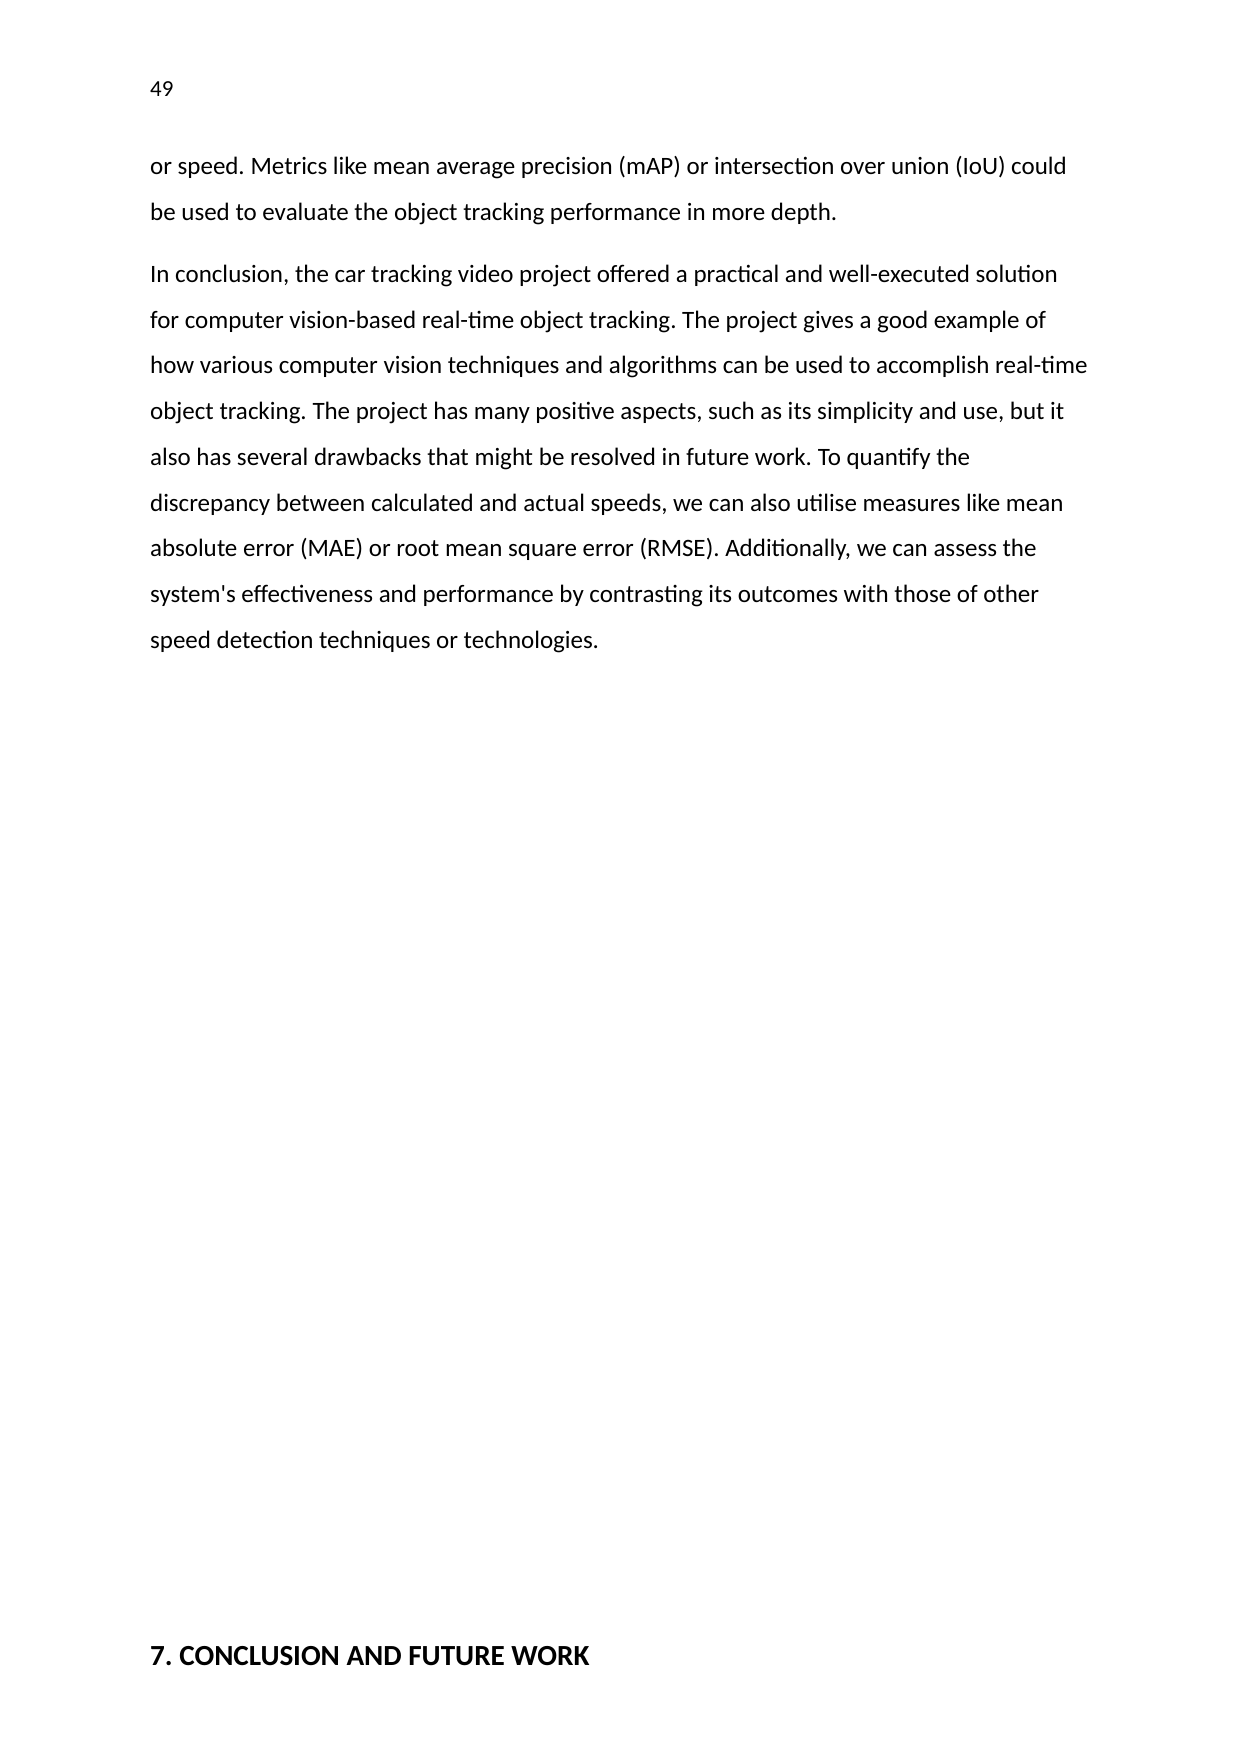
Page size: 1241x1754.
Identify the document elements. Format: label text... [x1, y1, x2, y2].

text 7. CONCLUSION AND FUTURE WORK [150, 1637, 1090, 1673]
text In conclusion, the car tracking video project offered a practical and well-executed solution for computer vision-based real-time object tracking. The project gives a good example of how various computer vision techniques and algorithms can be used to accomplish real-time object tracking. The project has many positive aspects, such as its simplicity and use, but it also has several drawbacks that might be resolved in future work. To quantify the discrepancy between calculated and actual speeds, we can also utilise measures like mean absolute error (MAE) or root mean square error (RMSE). Additionally, we can assess the system's effectiveness and performance by contrasting its outcomes with those of other speed detection techniques or technologies. [150, 258, 1090, 654]
text or speed. Metrics like mean average precision (mAP) or intersection over union (IoU) could be used to evaluate the object tracking performance in more depth. [150, 150, 1090, 226]
